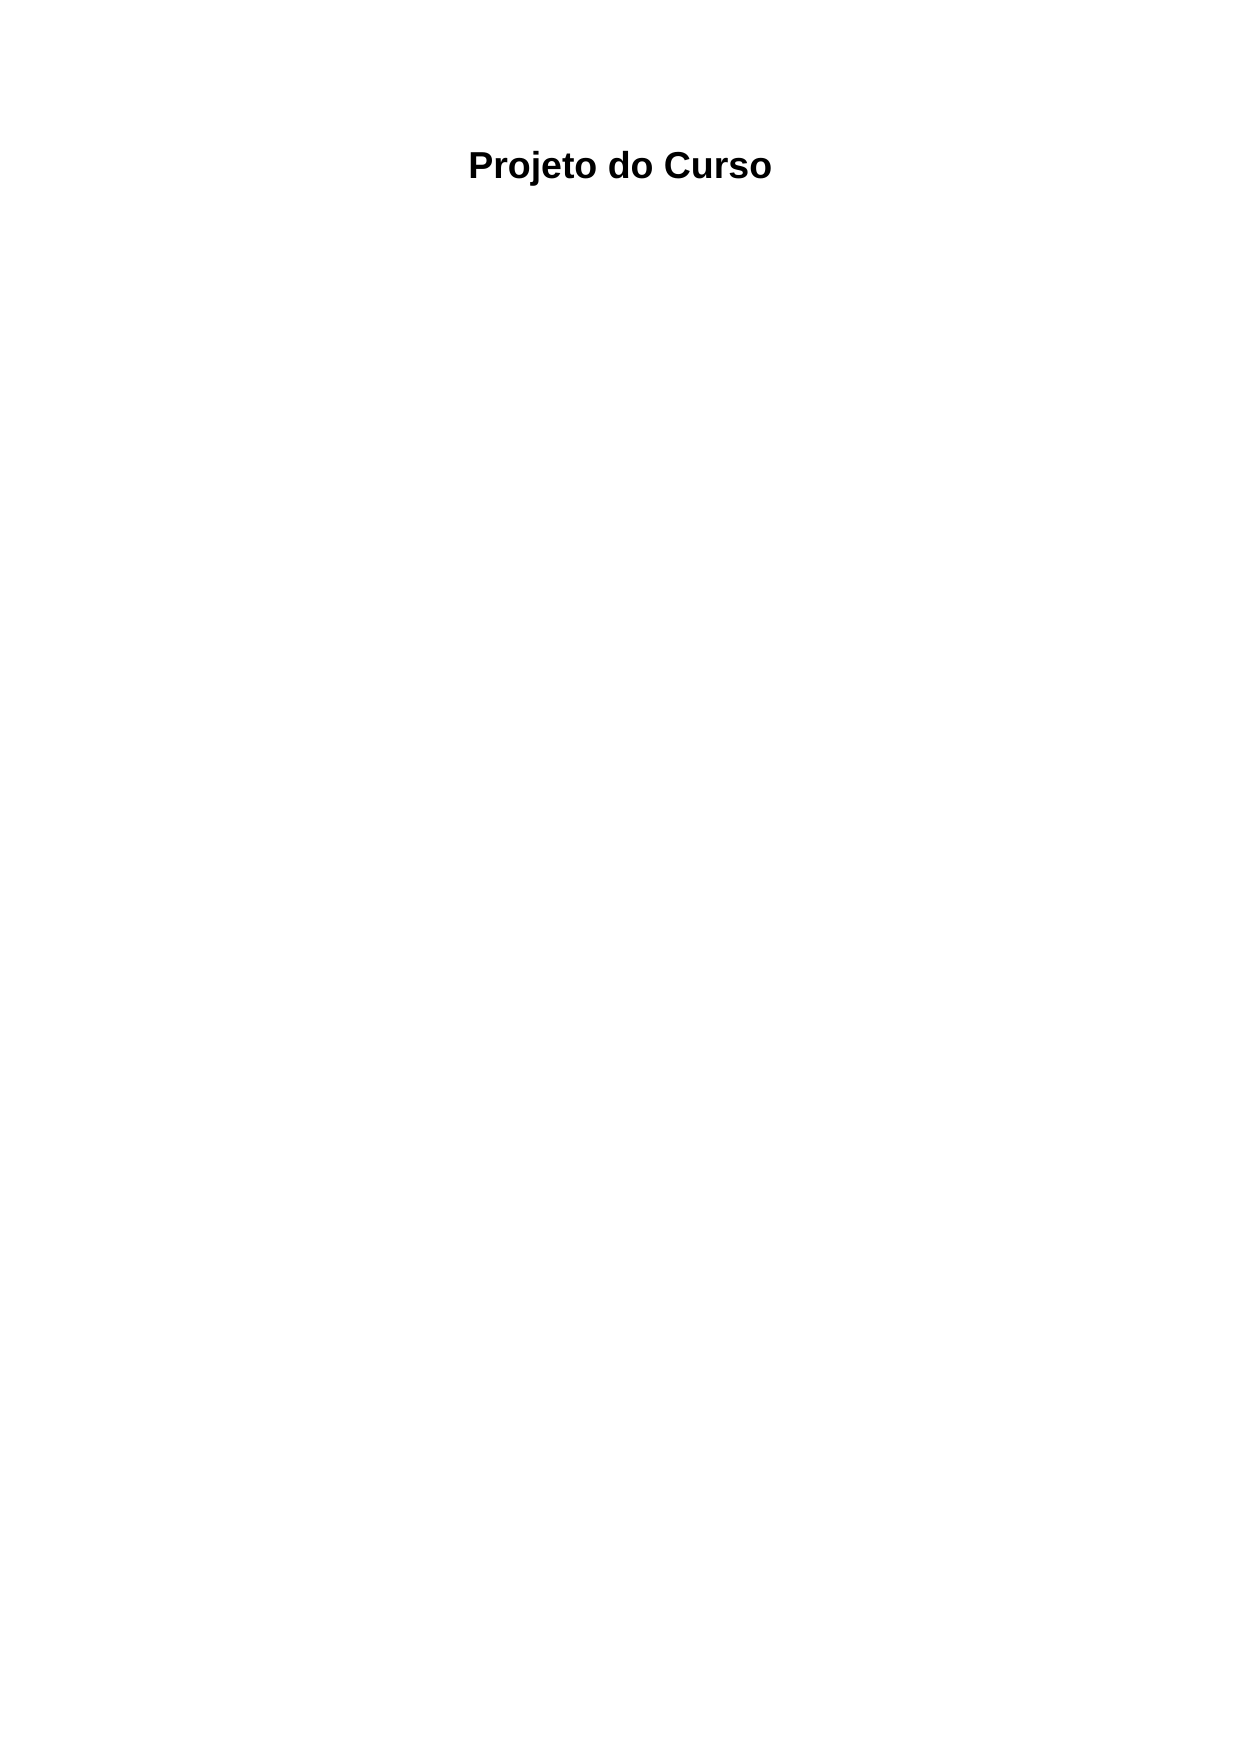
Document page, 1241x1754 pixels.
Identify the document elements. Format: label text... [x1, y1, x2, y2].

subtitle Projeto do Curso [118, 143, 1122, 186]
